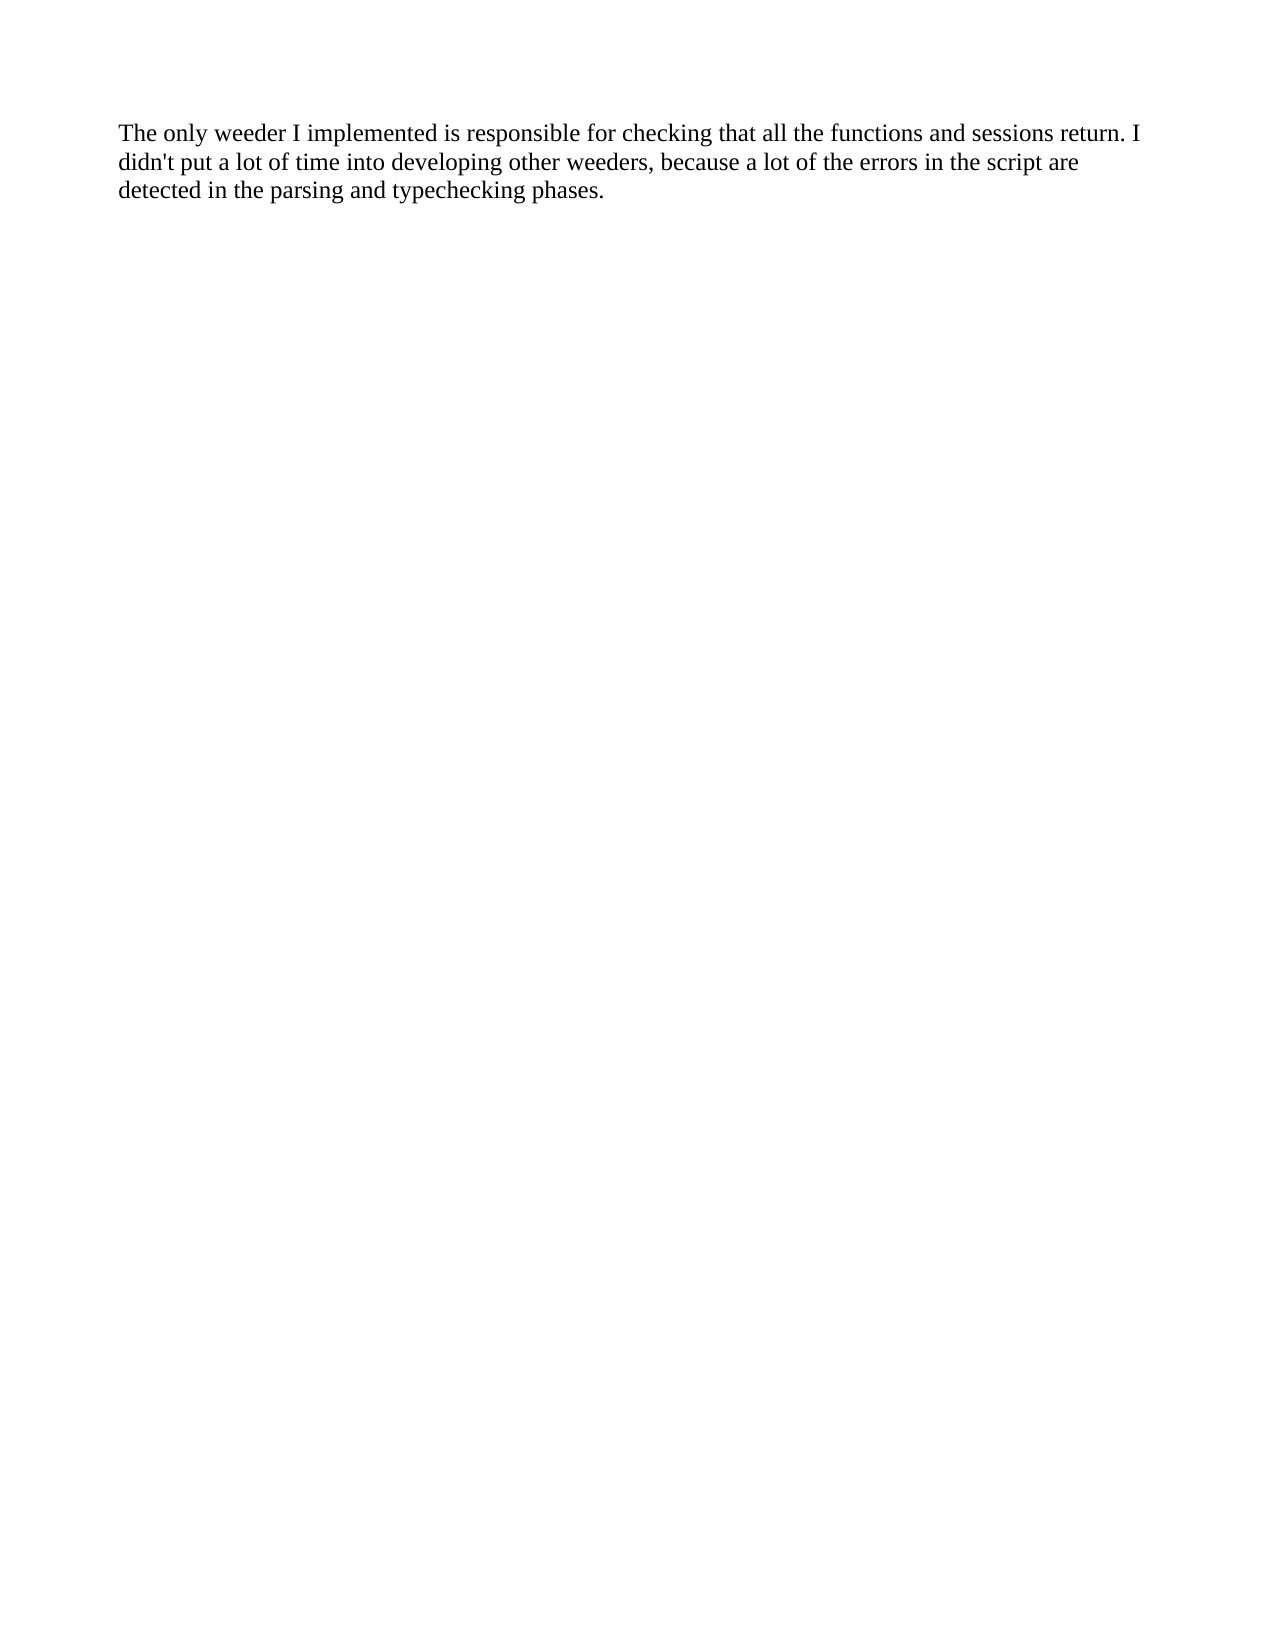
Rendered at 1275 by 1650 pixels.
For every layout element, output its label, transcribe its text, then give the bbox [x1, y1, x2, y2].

text The only weeder I implemented is responsible for checking that all the functions and sessions return. I didn't put a lot of time into developing other weeders, because a lot of the errors in the script are detected in the parsing and typechecking phases. [118, 118, 1157, 204]
